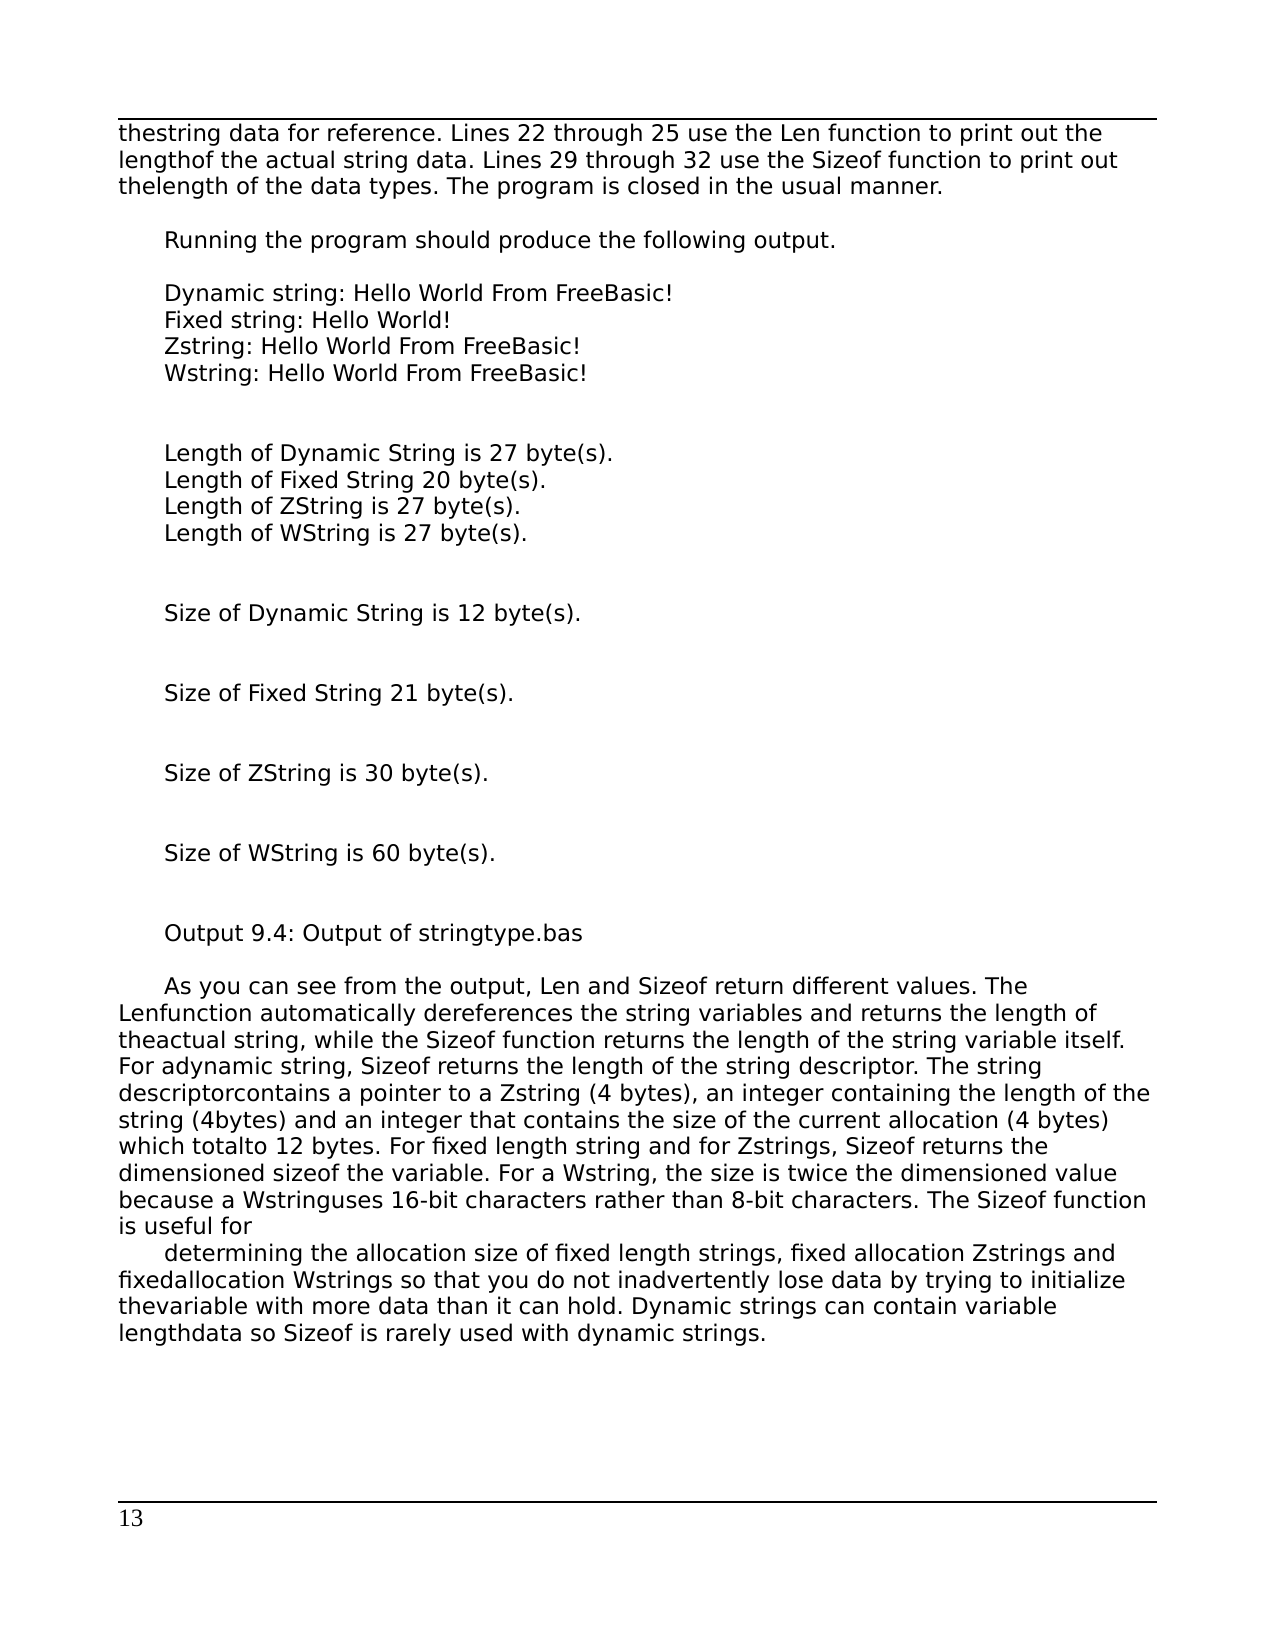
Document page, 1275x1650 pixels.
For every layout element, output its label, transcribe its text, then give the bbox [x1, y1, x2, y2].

text Wstring: Hello World From FreeBasic! [118, 360, 1157, 387]
text Size of WString is 60 byte(s). [118, 840, 1157, 867]
text determining the allocation size of fixed length strings, fixed allocation Zstrings and fixedallocation Wstrings so that you do not inadvertently lose data by trying to initialize thevariable with more data than it can hold. Dynamic strings can contain variable lengthdata so Sizeof is rarely used with dynamic strings. [118, 1240, 1157, 1347]
text Length of ZString is 27 byte(s). [118, 493, 1157, 520]
text Output 9.4: Output of stringtype.bas [118, 920, 1157, 947]
text Fixed string: Hello World! [118, 307, 1157, 333]
text Zstring: Hello World From FreeBasic! [118, 333, 1157, 360]
text Length of Dynamic String is 27 byte(s). [118, 440, 1157, 467]
text Length of WString is 27 byte(s). [118, 520, 1157, 547]
text thestring data for reference. Lines 22 through 25 use the Len function to print out the lengthof the actual string data. Lines 29 through 32 use the Sizeof function to print out thelength of the data types. The program is closed in the usual manner. [118, 120, 1157, 200]
text Running the program should produce the following output. [118, 227, 1157, 253]
text Length of Fixed String 20 byte(s). [118, 467, 1157, 493]
text Size of Fixed String 21 byte(s). [118, 680, 1157, 707]
text Dynamic string: Hello World From FreeBasic! [118, 280, 1157, 307]
text Size of ZString is 30 byte(s). [118, 760, 1157, 787]
text Size of Dynamic String is 12 byte(s). [118, 600, 1157, 627]
text As you can see from the output, Len and Sizeof return different values. The Lenfunction automatically dereferences the string variables and returns the length of theactual string, while the Sizeof function returns the length of the string variable itself. For adynamic string, Sizeof returns the length of the string descriptor. The string descriptorcontains a pointer to a Zstring (4 bytes), an integer containing the length of the string (4bytes) and an integer that contains the size of the current allocation (4 bytes) which totalto 12 bytes. For fixed length string and for Zstrings, Sizeof returns the dimensioned sizeof the variable. For a Wstring, the size is twice the dimensioned value because a Wstringuses 16-bit characters rather than 8-bit characters. The Sizeof function is useful for [118, 973, 1157, 1240]
